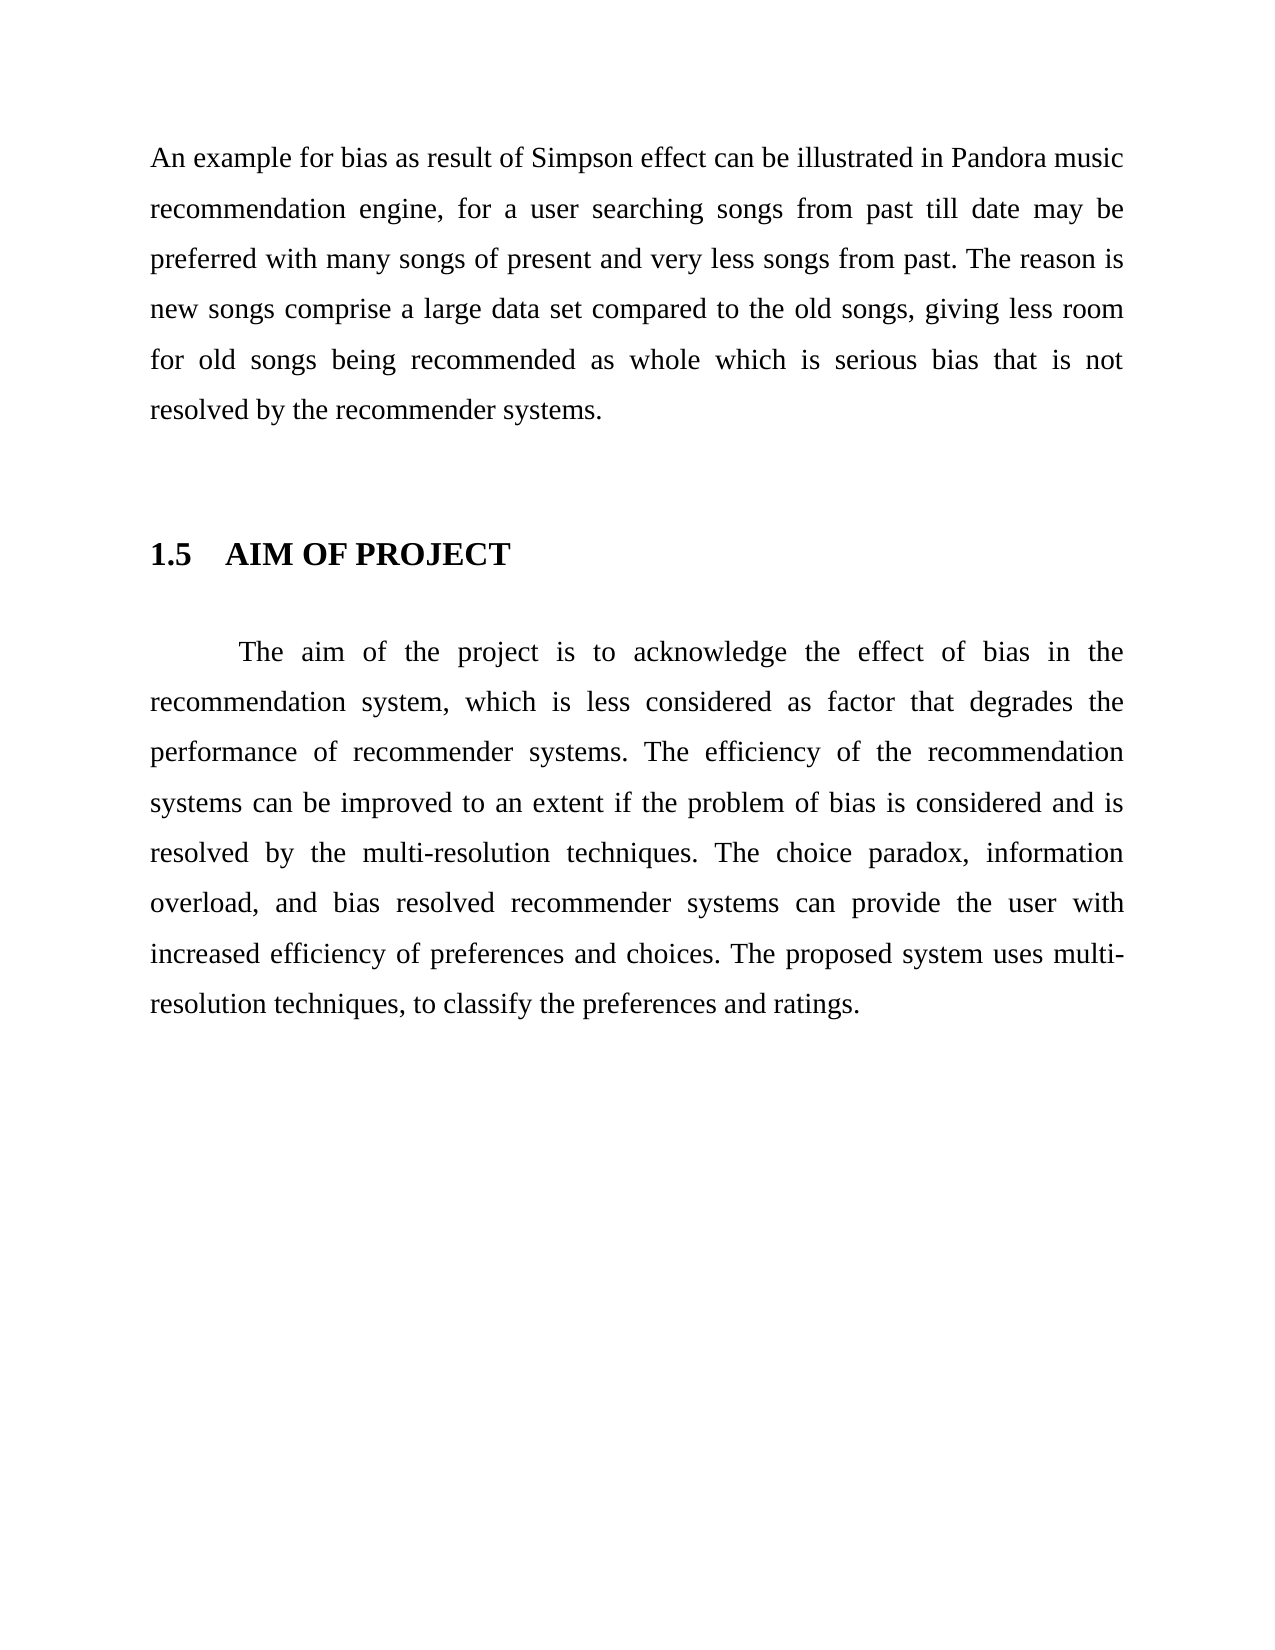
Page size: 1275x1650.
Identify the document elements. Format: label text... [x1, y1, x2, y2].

list The aim of the project is to acknowledge the effect of bias in the recommendation system, which is less considered as factor that degrades the performance of recommender systems. The efficiency of the recommendation systems can be improved to an extent if the problem of bias is considered and is resolved by the multi-resolution techniques. The choice paradox, information overload, and bias resolved recommender systems can provide the user with increased efficiency of preferences and choices. The proposed system uses multi-resolution techniques, to classify the preferences and ratings. [150, 634, 1125, 1020]
text An example for bias as result of Simpson effect can be illustrated in Pandora music recommendation engine, for a user searching songs from past till date may be preferred with many songs of present and very less songs from past. The reason is new songs comprise a large data set compared to the old songs, giving less room for old songs being recommended as whole which is serious bias that is not resolved by the recommender systems. [150, 141, 1125, 426]
list AIM OF PROJECT [150, 534, 1125, 573]
